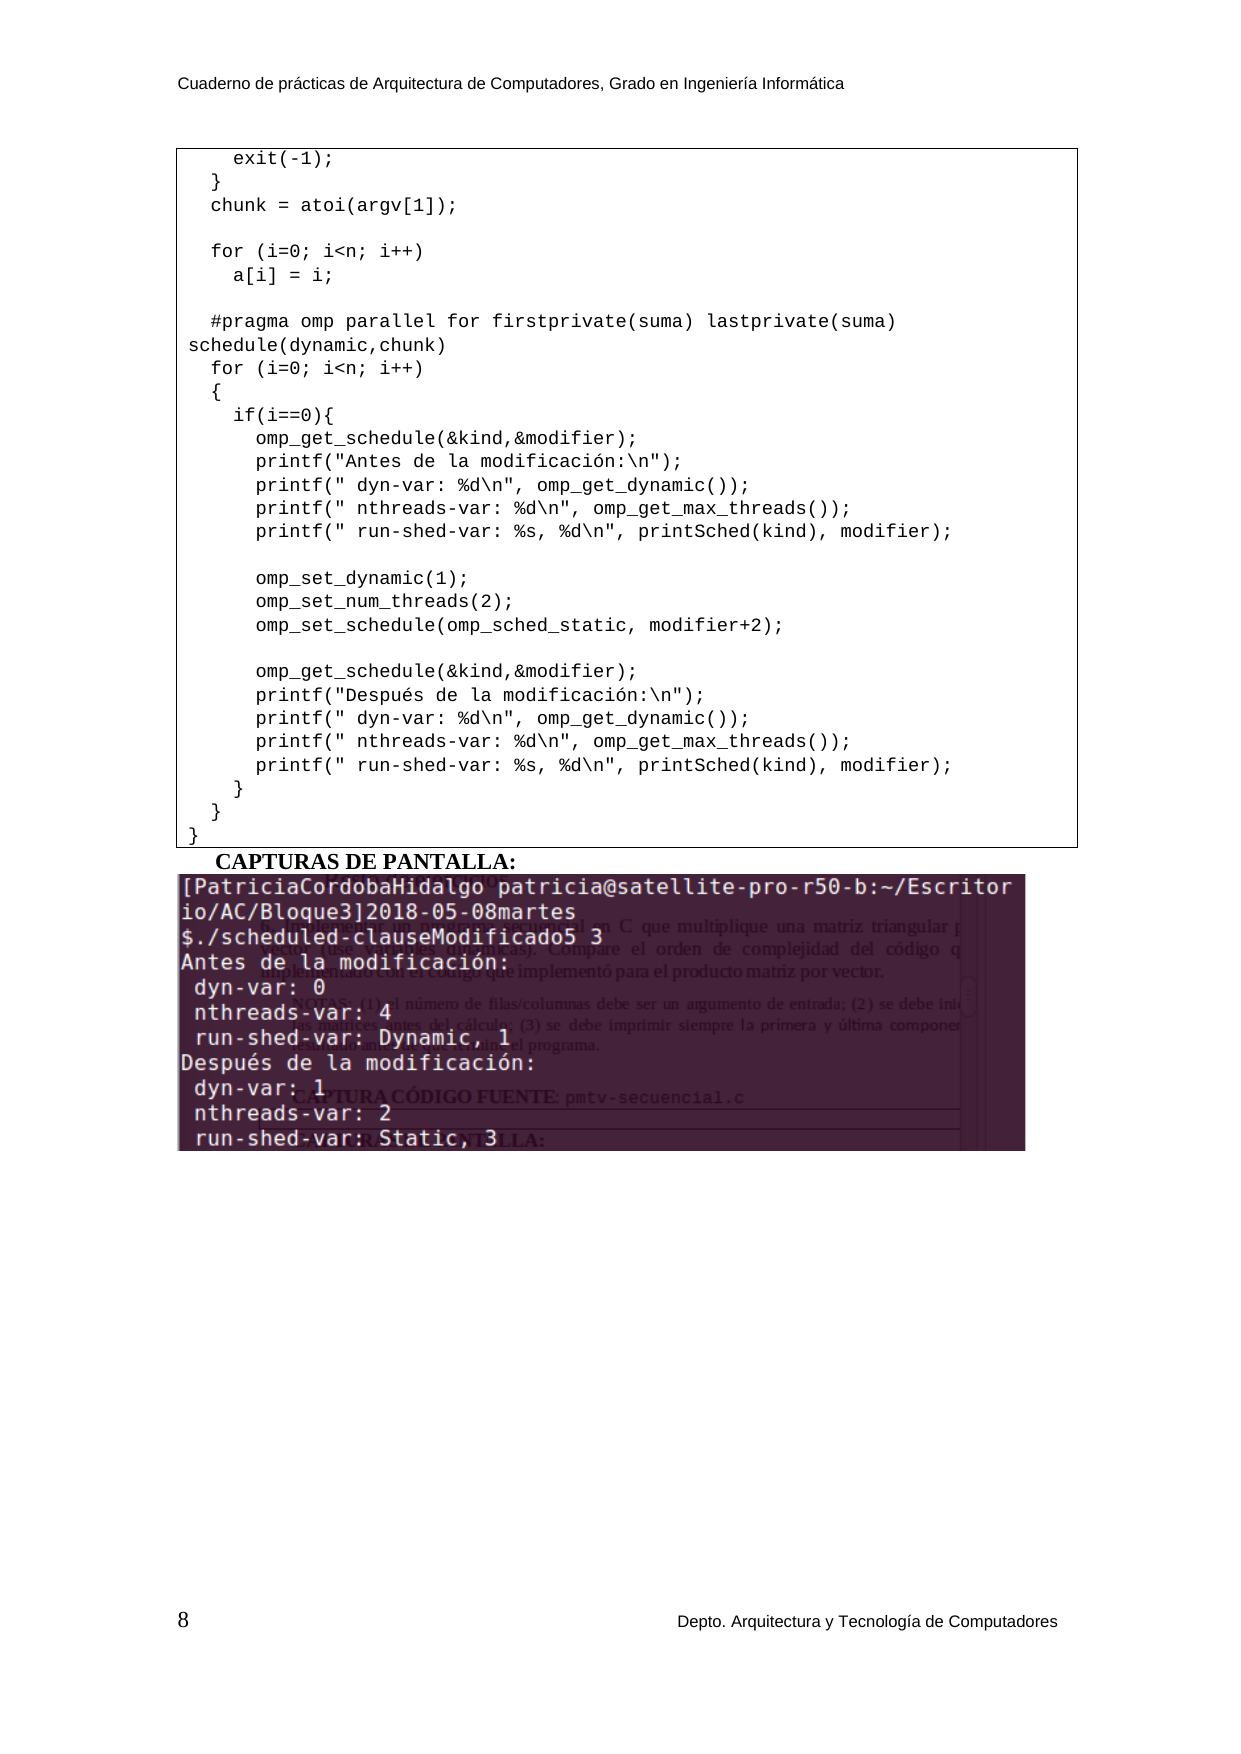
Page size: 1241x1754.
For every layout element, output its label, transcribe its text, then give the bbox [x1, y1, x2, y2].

table_header exit(-1); } chunk = atoi(argv[1]); for (i=0; i<n; i++) a[i] = i; #pragma omp parallel for firstprivate(suma) lastprivate(suma) schedule(dynamic,chunk) for (i=0; i<n; i++) { if(i==0){ omp_get_schedule(&kind,&modifier); printf("Antes de la modificación:\n"); printf(" dyn-var: %d\n", omp_get_dynamic()); printf(" nthreads-var: %d\n", omp_get_max_threads()); printf(" run-shed-var: %s, %d\n", printSched(kind), modifier); omp_set_dynamic(1); omp_set_num_threads(2); omp_set_schedule(omp_sched_static, modifier+2); omp_get_schedule(&kind,&modifier); printf("Después de la modificación:\n"); printf(" dyn-var: %d\n", omp_get_dynamic()); printf(" nthreads-var: %d\n", omp_get_max_threads()); printf(" run-shed-var: %s, %d\n", printSched(kind), modifier); } } } [177, 149, 1077, 847]
picture [177, 874, 1026, 1151]
text CAPTURAS DE PANTALLA: [215, 848, 1063, 874]
